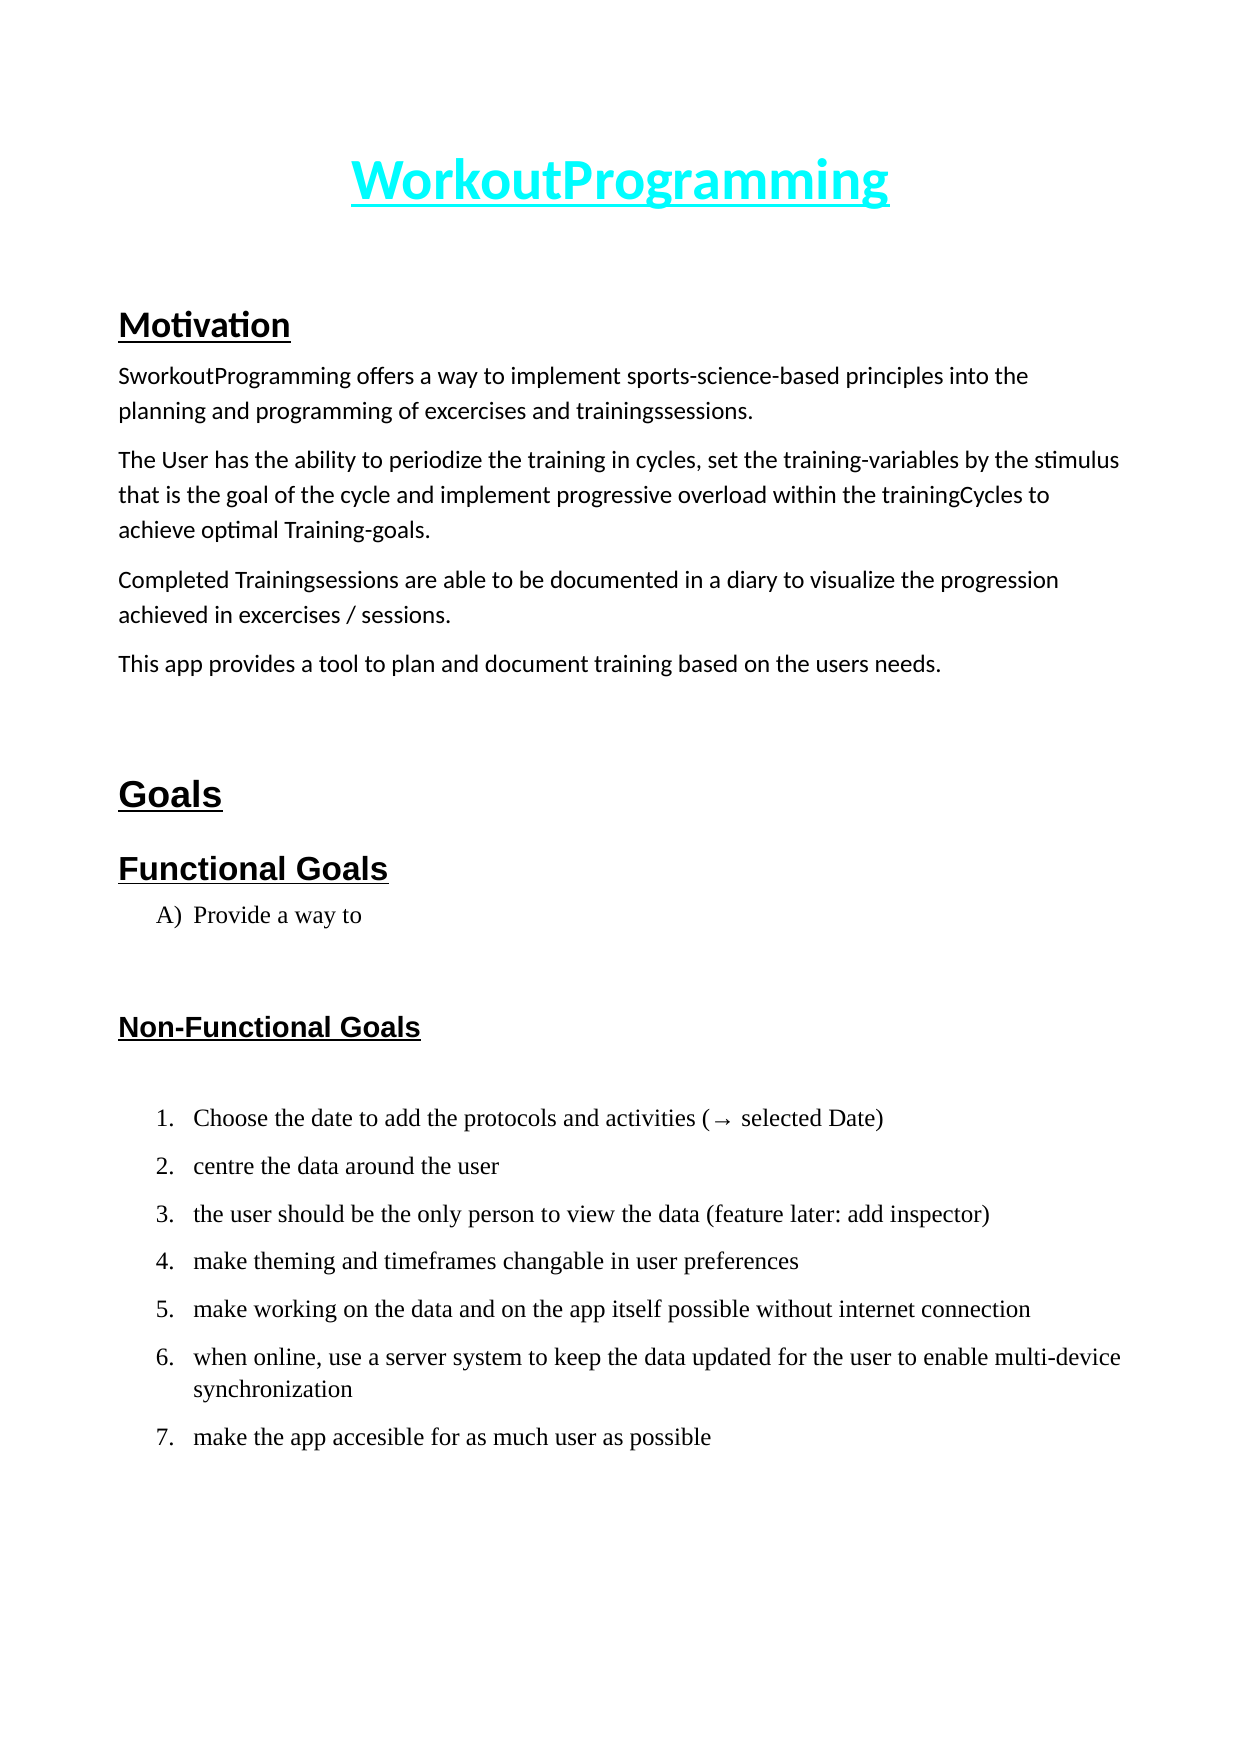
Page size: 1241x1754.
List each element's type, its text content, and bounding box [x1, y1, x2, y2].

text Completed Trainingsessions are able to be documented in a diary to visualize the progression achieved in excercises / sessions. [118, 564, 1122, 629]
list Provide a way to [156, 900, 1122, 929]
list centre the data around the user [156, 1151, 1122, 1180]
list Choose the date to add the protocols and activities (→ selected Date) [156, 1103, 1122, 1132]
subtitle Goals [118, 773, 1122, 816]
list make the app accesible for as much user as possible [156, 1422, 1122, 1451]
subtitle Non-Functional Goals [118, 1010, 1122, 1043]
text This app provides a tool to plan and document training based on the users needs. [118, 648, 1122, 679]
list make working on the data and on the app itself possible without internet connection [156, 1294, 1122, 1323]
list when online, use a server system to keep the data updated for the user to enable multi-device synchronization [156, 1342, 1122, 1403]
subtitle Motivation [118, 301, 1122, 347]
title WorkoutProgramming [118, 143, 1122, 214]
text SworkoutProgramming offers a way to implement sports-science-based principles into the planning and programming of excercises and trainingssessions. [118, 360, 1122, 425]
text The User has the ability to periodize the training in cycles, set the training-variables by the stimulus that is the goal of the cycle and implement progressive overload within the trainingCycles to achieve optimal Training-goals. [118, 444, 1122, 545]
list the user should be the only person to view the data (feature later: add inspector) [156, 1199, 1122, 1227]
subtitle Functional Goals [118, 849, 1122, 888]
list make theming and timeframes changable in user preferences [156, 1246, 1122, 1275]
